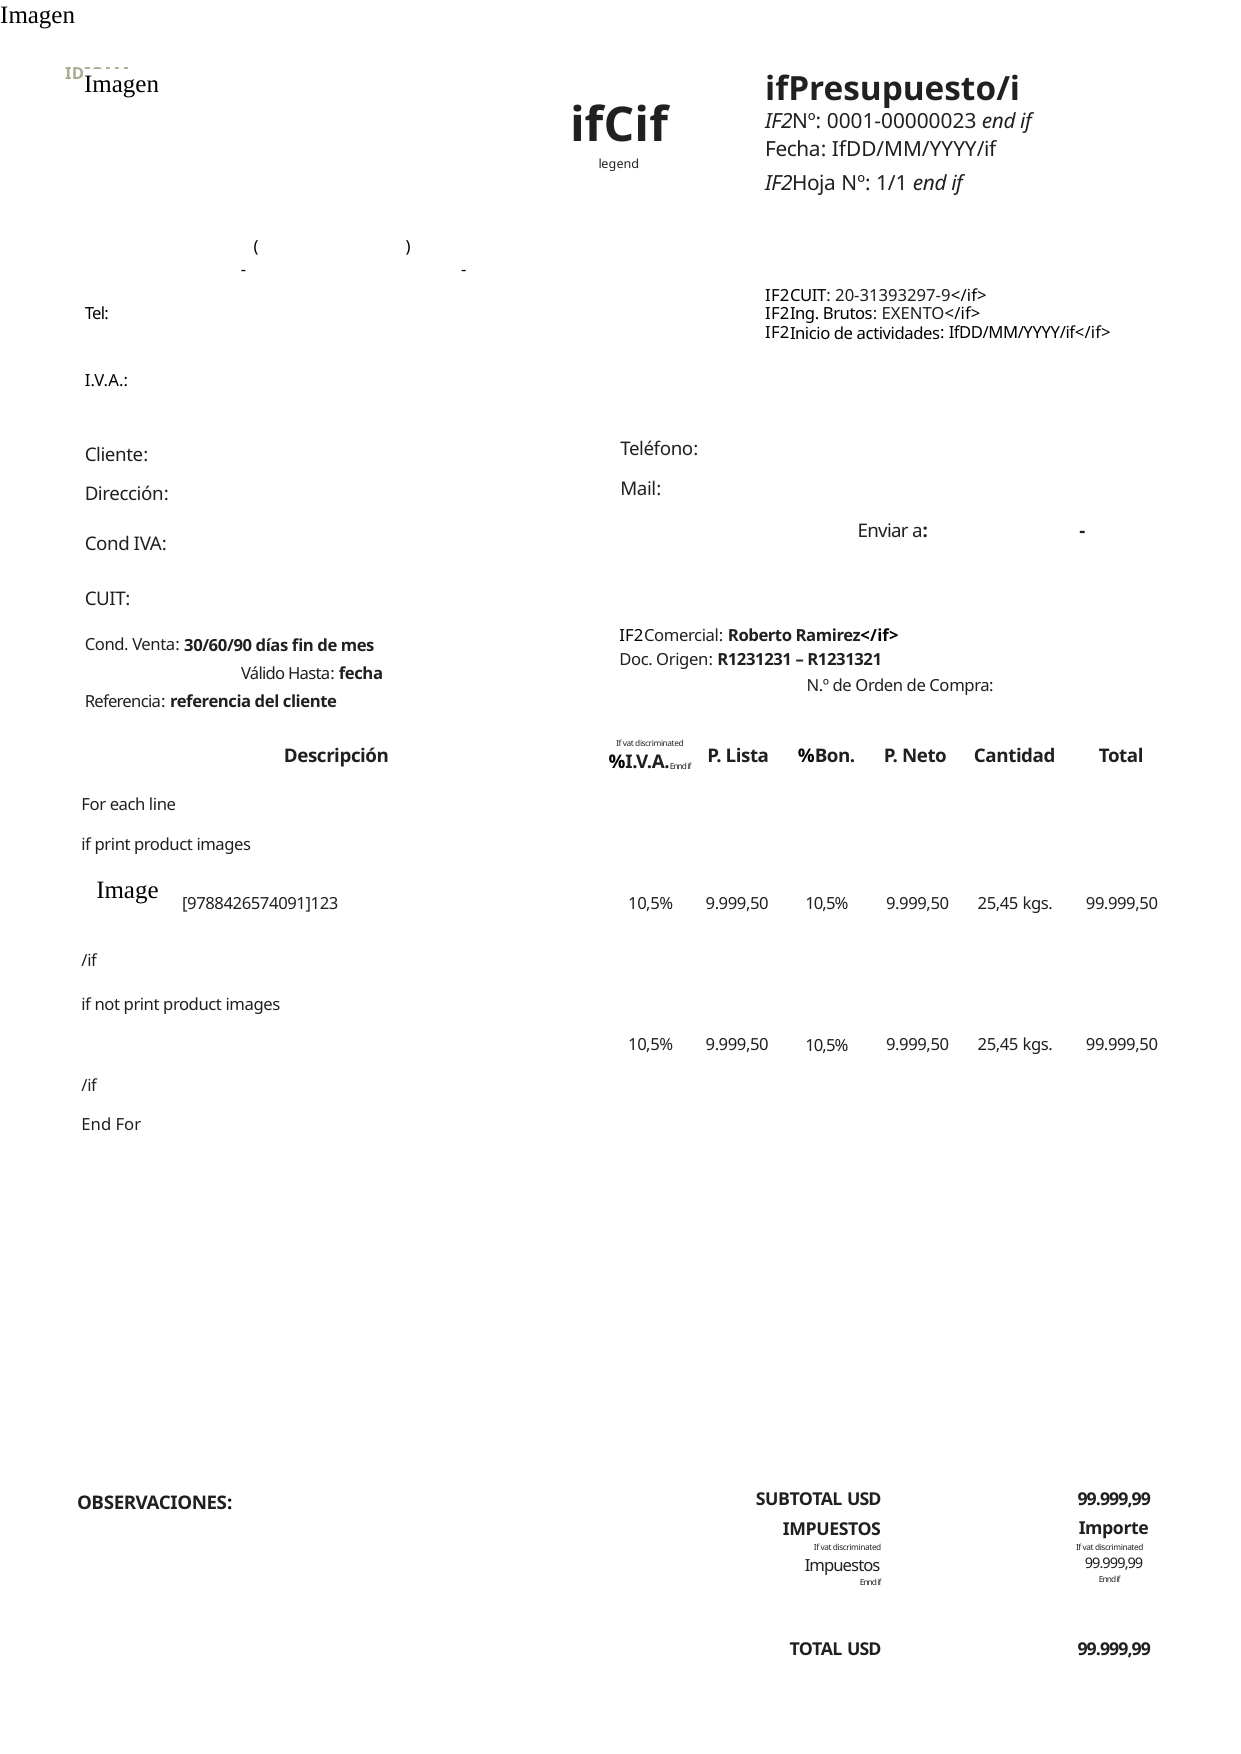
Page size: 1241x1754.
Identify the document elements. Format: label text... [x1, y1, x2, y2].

table_cell 9.999,50 [691, 868, 783, 938]
table_header [691, 786, 783, 827]
table_cell [965, 982, 1066, 1026]
table_cell 99.999,50 [1066, 868, 1178, 938]
table_cell [691, 982, 783, 1026]
table_cell [62, 868, 176, 938]
table_cell [1066, 827, 1178, 867]
table_header [783, 786, 870, 827]
table_cell [1066, 938, 1178, 982]
table_cell [783, 1062, 870, 1106]
table_cell 99.999,50 [1066, 1026, 1178, 1062]
table_cell [691, 1106, 783, 1147]
table_cell [1066, 982, 1178, 1026]
table_cell [783, 827, 870, 867]
table_cell <line.name> [62, 1026, 610, 1062]
table_cell [965, 938, 1066, 982]
table_cell [610, 938, 691, 982]
table_cell [783, 982, 870, 1026]
table_cell [965, 827, 1066, 867]
table_cell End For [62, 1106, 610, 1147]
table_cell 9.999,50 [691, 1026, 783, 1062]
table_cell [610, 1106, 691, 1147]
table_cell [9788426574091]123 [176, 868, 610, 938]
table_cell /if [62, 938, 610, 982]
table_cell [691, 827, 783, 867]
table_cell [1066, 1106, 1178, 1147]
table_cell 9.999,50 [870, 868, 964, 938]
table_cell 25,45 kgs. [965, 1026, 1066, 1062]
table_header [965, 786, 1066, 827]
table_cell [691, 1062, 783, 1106]
table_cell [870, 827, 964, 867]
table_header [1066, 786, 1178, 827]
table_cell [965, 1106, 1066, 1147]
table_header [610, 786, 691, 827]
table_cell 10,5% [783, 868, 870, 938]
table_cell 10,5% [610, 1026, 691, 1062]
table_cell [965, 1062, 1066, 1106]
table_cell [870, 1062, 964, 1106]
table_cell [783, 938, 870, 982]
table_cell 10,5% [783, 1026, 870, 1062]
table_cell 9.999,50 [870, 1026, 964, 1062]
table_cell 10,5% [610, 868, 691, 938]
table_cell [610, 982, 691, 1026]
table_cell if not print product images [62, 982, 610, 1026]
table_cell [610, 827, 691, 867]
table_header [870, 786, 964, 827]
table_cell if print product images [62, 827, 610, 867]
table_cell 25,45 kgs. [965, 868, 1066, 938]
table_cell [870, 938, 964, 982]
table_cell [610, 1062, 691, 1106]
table_header For each line [62, 786, 610, 827]
table_cell /if [62, 1062, 610, 1106]
table_cell [783, 1106, 870, 1147]
table_cell [1066, 1062, 1178, 1106]
table_cell [691, 938, 783, 982]
table_cell [870, 982, 964, 1026]
table_cell [870, 1106, 964, 1147]
